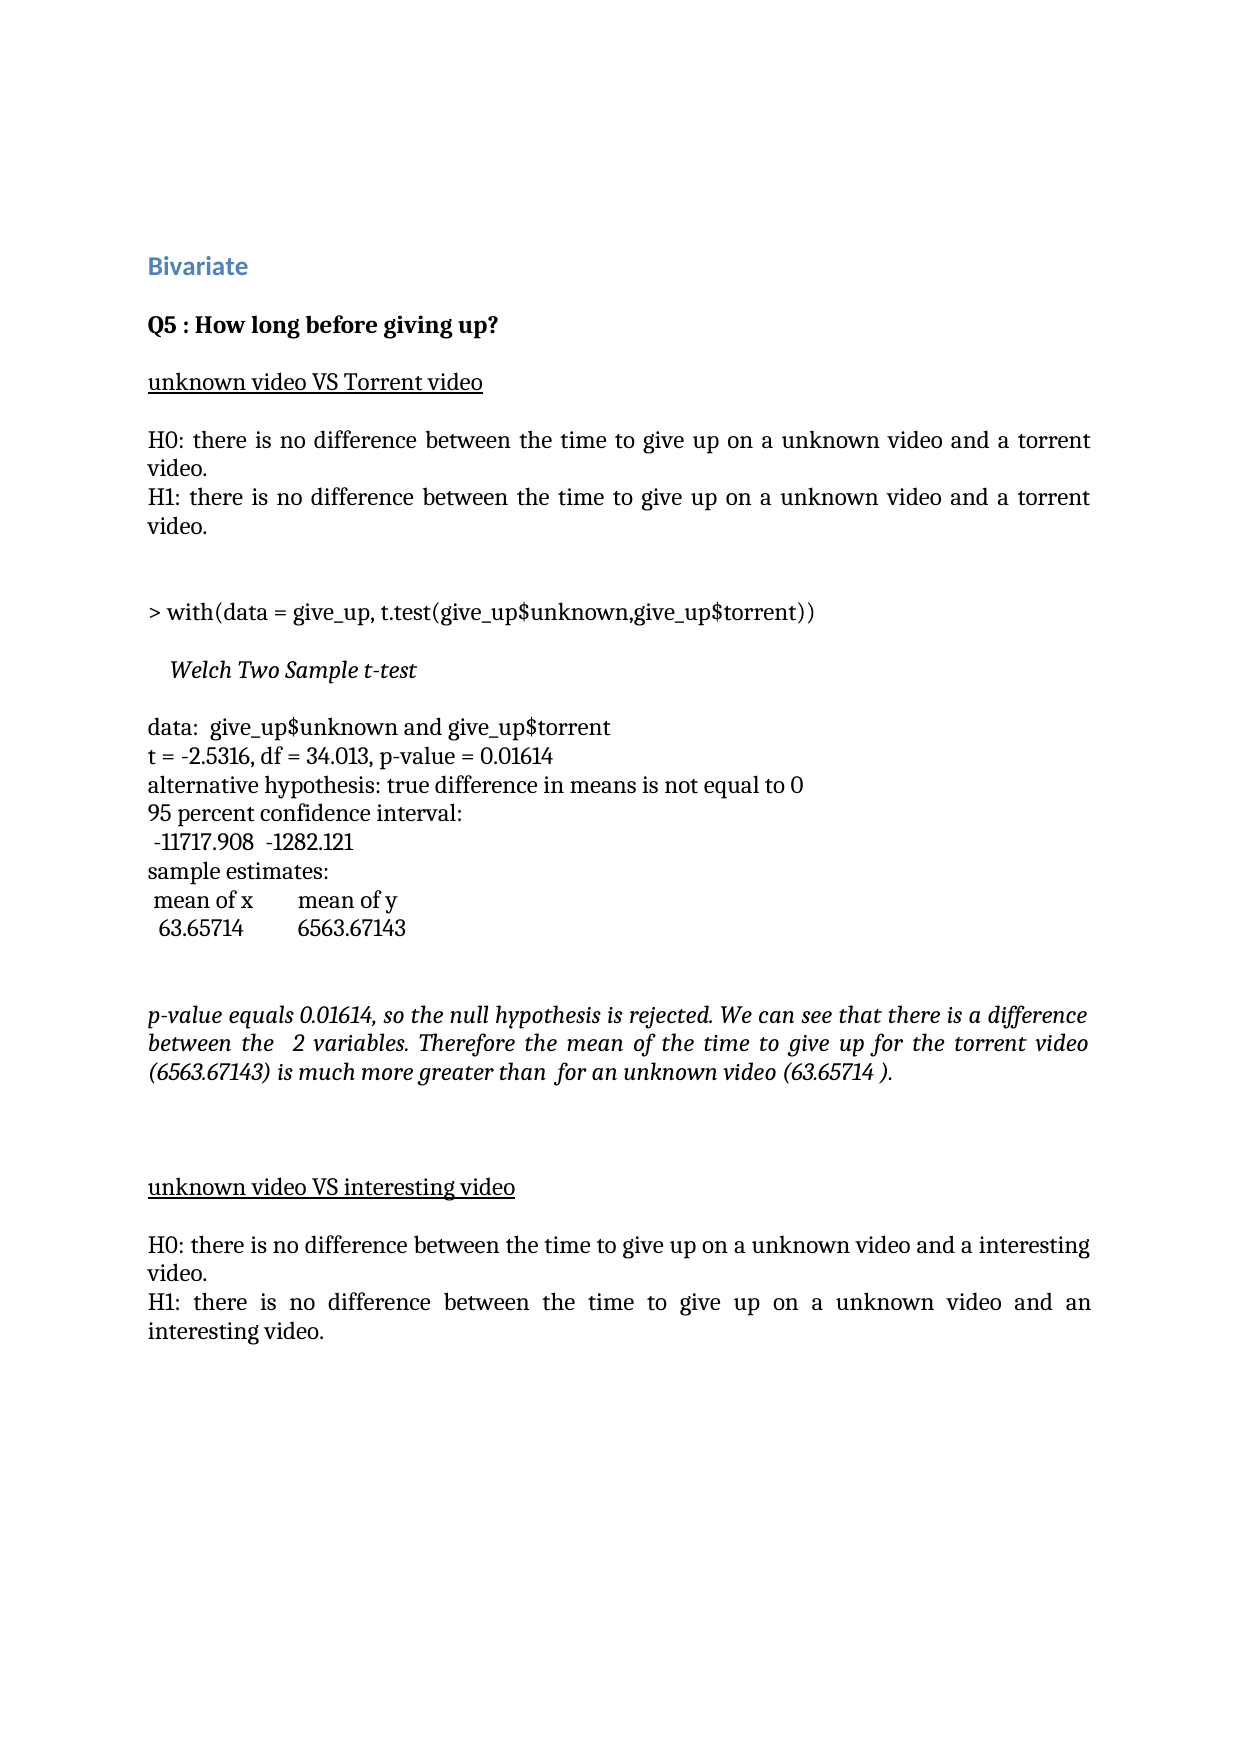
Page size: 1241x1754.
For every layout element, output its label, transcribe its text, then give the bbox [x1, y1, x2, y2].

text t = -2.5316, df = 34.013, p-value = 0.01614 [148, 742, 1093, 771]
text 95 percent confidence interval: [148, 799, 1093, 828]
text H1: there is no difference between the time to give up on a unknown video and an interesting video. [148, 1288, 1093, 1346]
text Welch Two Sample t-test [148, 656, 1093, 684]
text sample estimates: [148, 857, 1093, 886]
text 63.65714 6563.67143 [148, 914, 1093, 943]
text H0: there is no difference between the time to give up on a unknown video and a interesting video. [148, 1231, 1093, 1288]
text unknown video VS interesting video [148, 1173, 1093, 1202]
text H1: there is no difference between the time to give up on a unknown video and a torrent video. [148, 483, 1093, 541]
text data: give_up$unknown and give_up$torrent [148, 713, 1093, 742]
text -11717.908 -1282.121 [148, 828, 1093, 857]
text unknown video VS Torrent video [148, 368, 1093, 397]
text mean of x mean of y [148, 886, 1093, 914]
subtitle Bivariate [148, 255, 1093, 282]
text alternative hypothesis: true difference in means is not equal to 0 [148, 771, 1093, 799]
text p-value equals 0.01614, so the null hypothesis is rejected. We can see that there is a difference between the 2 variables. Therefore the mean of the time to give up for the torrent video (6563.67143) is much more greater than for an unknown video (63.65714 ). [148, 1001, 1093, 1087]
text > with(data = give_up, t.test(give_up$unknown,give_up$torrent)) [148, 598, 1093, 627]
text H0: there is no difference between the time to give up on a unknown video and a torrent video. [148, 426, 1093, 483]
text Q5 : How long before giving up? [148, 311, 1093, 339]
